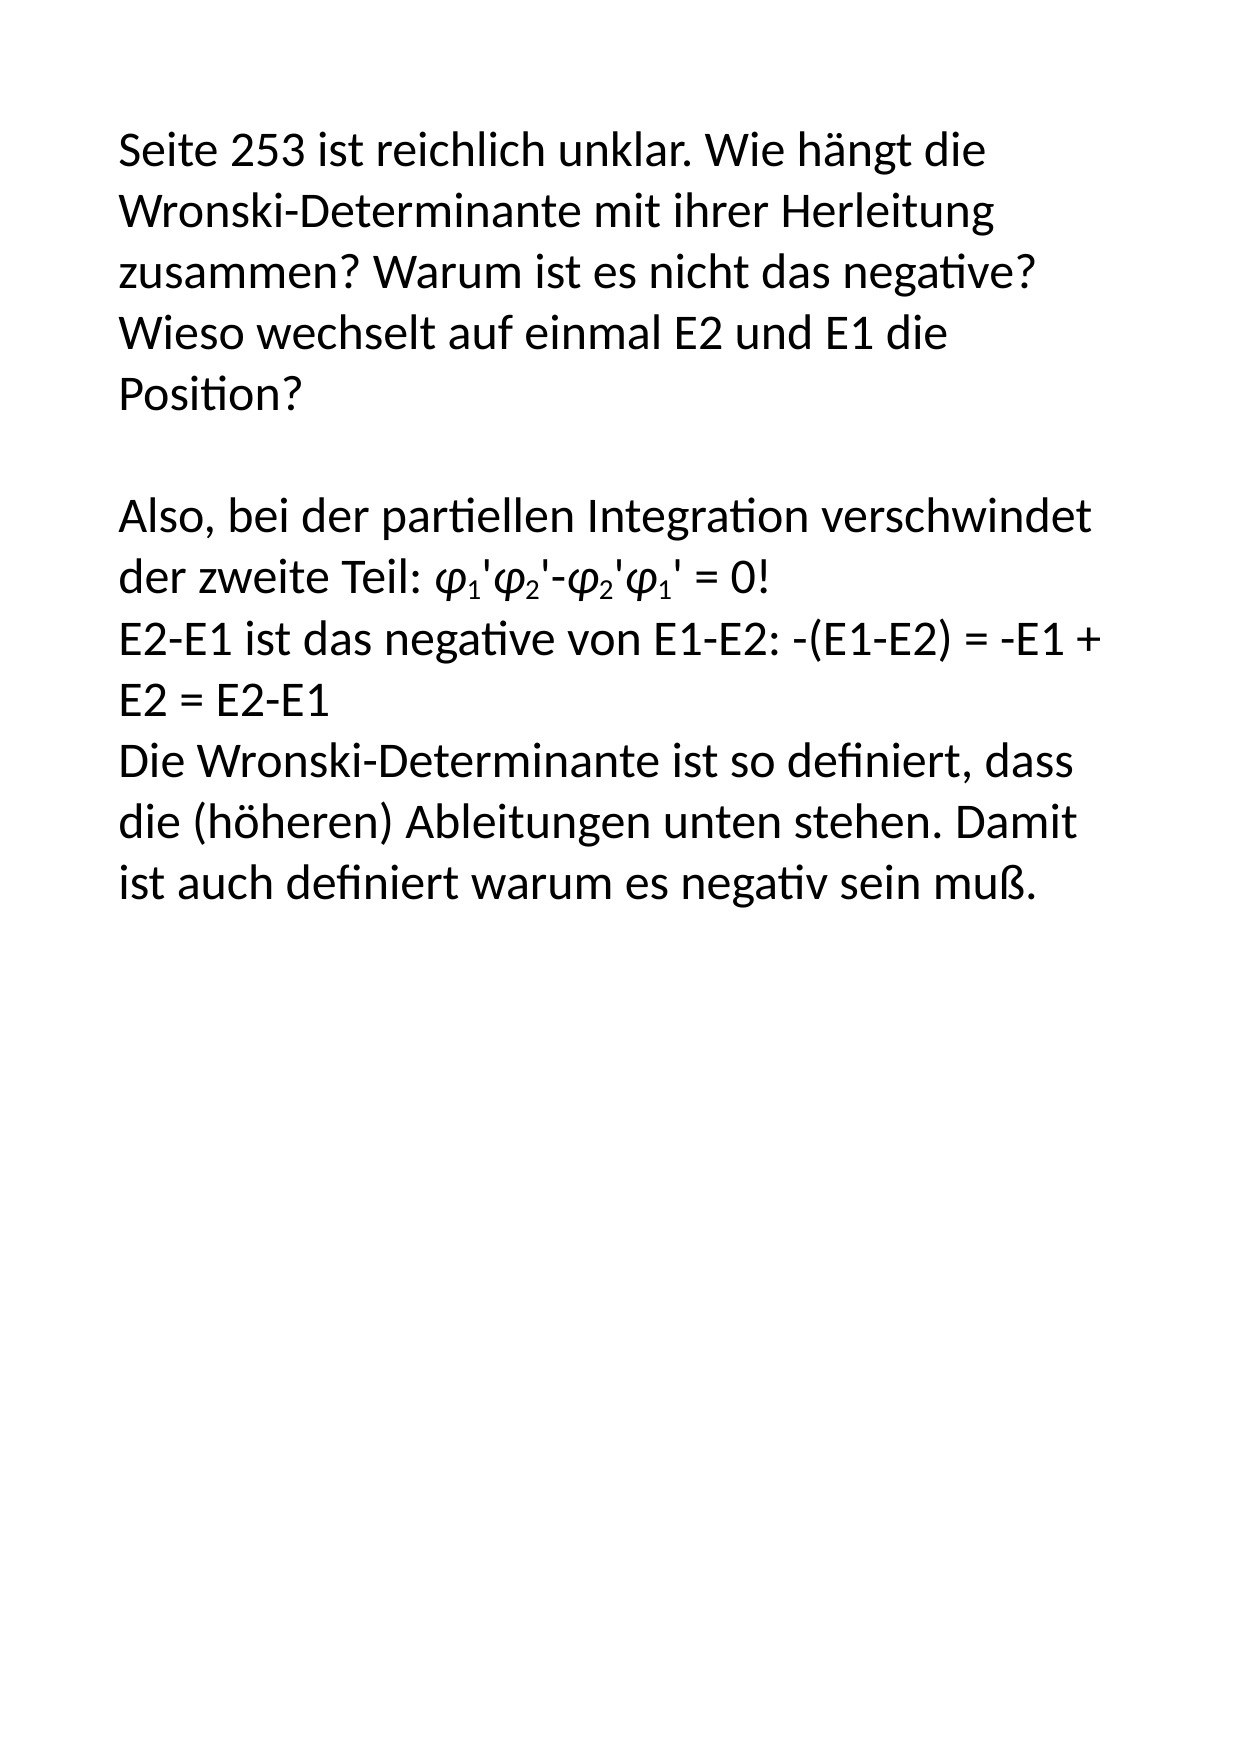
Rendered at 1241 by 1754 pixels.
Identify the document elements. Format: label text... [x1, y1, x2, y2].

text Also, bei der partiellen Integration verschwindet der zweite Teil: φ1'φ2'-φ2'φ1' = 0! [118, 484, 1122, 606]
text Die Wronski-Determinante ist so definiert, dass die (höheren) Ableitungen unten stehen. Damit ist auch definiert warum es negativ sein muß. [118, 728, 1122, 912]
text E2-E1 ist das negative von E1-E2: -(E1-E2) = -E1 + E2 = E2-E1 [118, 606, 1122, 728]
text Seite 253 ist reichlich unklar. Wie hängt die Wronski-Determinante mit ihrer Herleitung zusammen? Warum ist es nicht das negative? Wieso wechselt auf einmal E2 und E1 die Position? [118, 118, 1122, 423]
